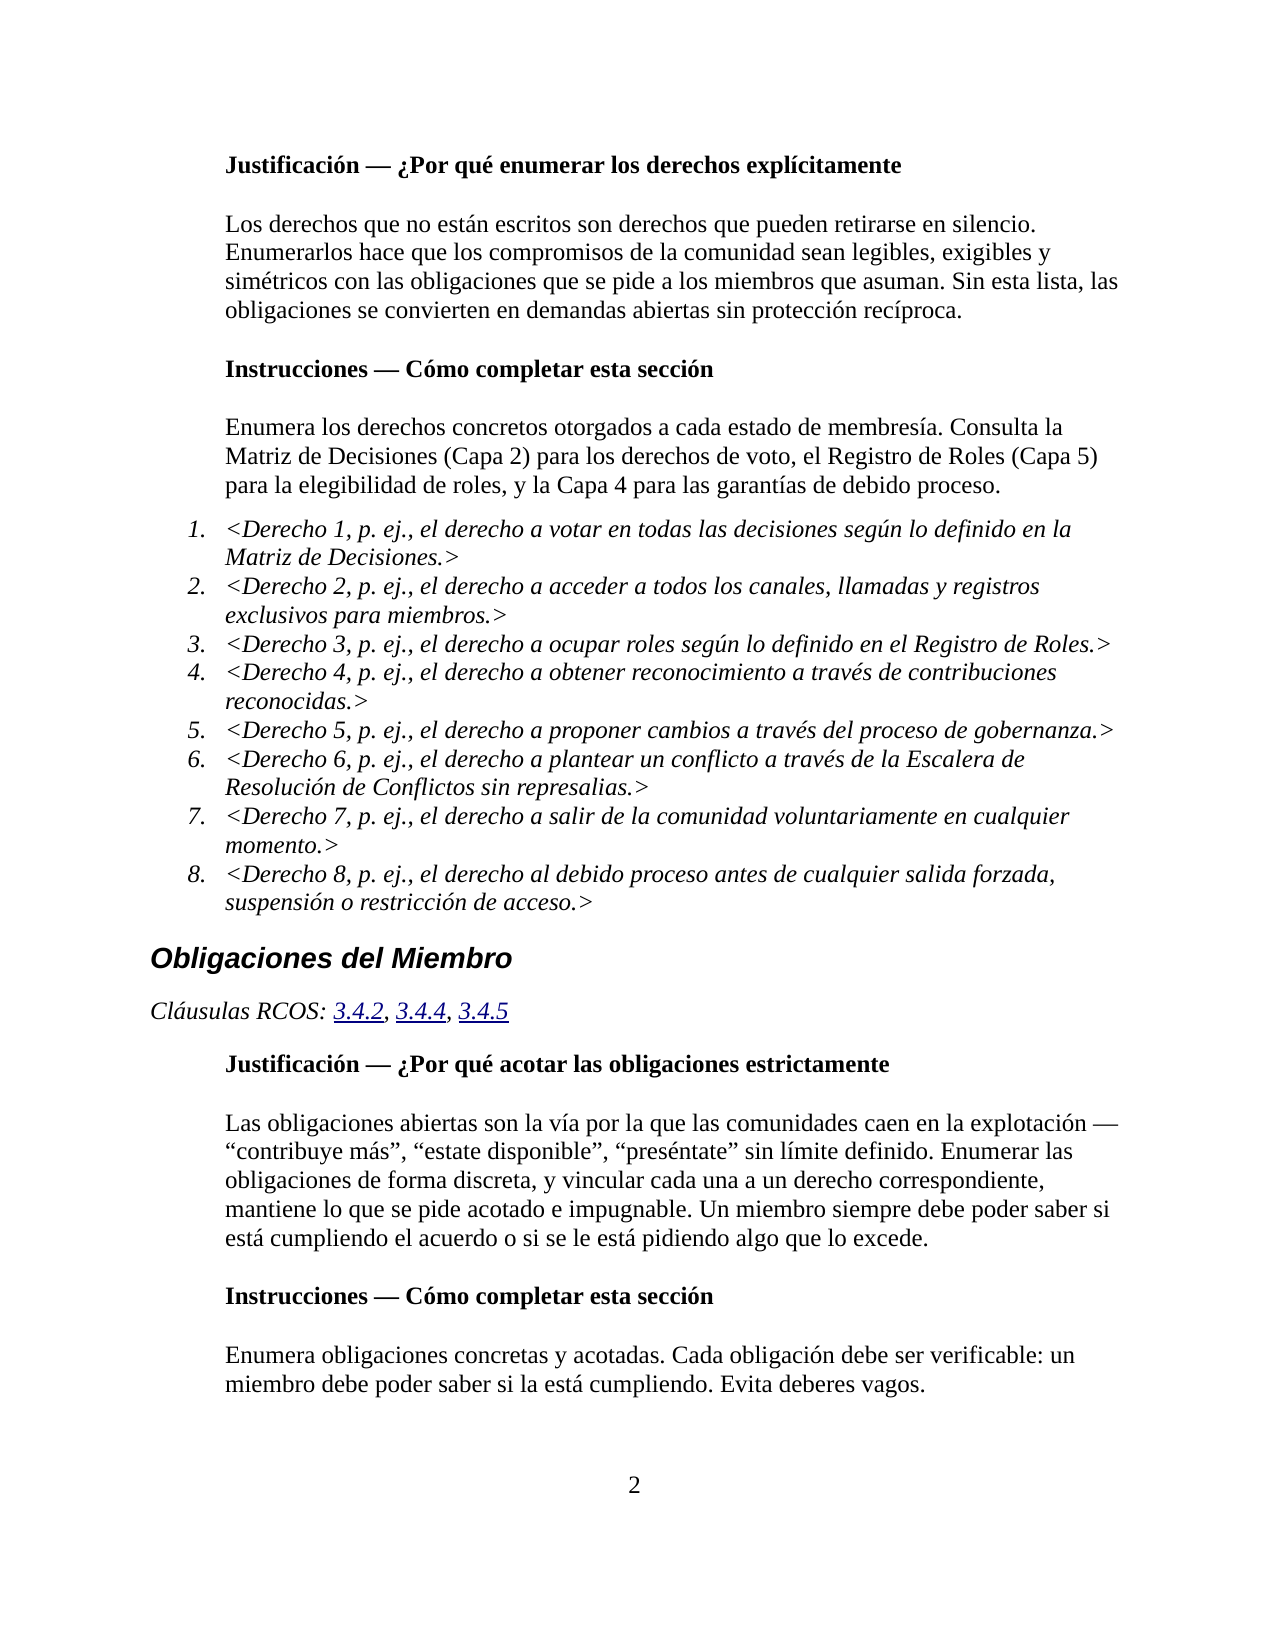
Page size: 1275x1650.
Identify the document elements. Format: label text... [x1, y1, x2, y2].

list <Derecho 6, p. ej., el derecho a plantear un conflicto a través de la Escalera de Resolución de Conflictos sin represalias.> [187, 744, 1125, 801]
text Instrucciones — Cómo completar esta sección [225, 354, 1125, 382]
list <Derecho 4, p. ej., el derecho a obtener reconocimiento a través de contribuciones reconocidas.> [187, 657, 1125, 715]
text Instrucciones — Cómo completar esta sección [225, 1281, 1125, 1310]
text Las obligaciones abiertas son la vía por la que las comunidades caen en la explotación — “contribuye más”, “estate disponible”, “preséntate” sin límite definido. Enumerar las obligaciones de forma discreta, y vincular cada una a un derecho correspondiente, mantiene lo que se pide acotado e impugnable. Un miembro siempre debe poder saber si está cumpliendo el acuerdo o si se le está pidiendo algo que lo excede. [225, 1108, 1125, 1251]
list <Derecho 3, p. ej., el derecho a ocupar roles según lo definido en el Registro de Roles.> [187, 629, 1125, 657]
text Justificación — ¿Por qué enumerar los derechos explícitamente [225, 150, 1125, 179]
list <Derecho 1, p. ej., el derecho a votar en todas las decisiones según lo definido en la Matriz de Decisiones.> [187, 514, 1125, 571]
text Cláusulas RCOS: 3.4.2, 3.4.4, 3.4.5 [150, 996, 1125, 1025]
list <Derecho 5, p. ej., el derecho a proponer cambios a través del proceso de gobernanza.> [187, 715, 1125, 744]
text Los derechos que no están escritos son derechos que pueden retirarse en silencio. Enumerarlos hace que los compromisos de la comunidad sean legibles, exigibles y simétricos con las obligaciones que se pide a los miembros que asuman. Sin esta lista, las obligaciones se convierten en demandas abiertas sin protección recíproca. [225, 209, 1125, 324]
subtitle Obligaciones del Miembro [150, 941, 1125, 975]
list <Derecho 7, p. ej., el derecho a salir de la comunidad voluntariamente en cualquier momento.> [187, 801, 1125, 859]
text Justificación — ¿Por qué acotar las obligaciones estrictamente [225, 1049, 1125, 1078]
text Enumera los derechos concretos otorgados a cada estado de membresía. Consulta la Matriz de Decisiones (Capa 2) para los derechos de voto, el Registro de Roles (Capa 5) para la elegibilidad de roles, y la Capa 4 para las garantías de debido proceso. [225, 412, 1125, 499]
list <Derecho 2, p. ej., el derecho a acceder a todos los canales, llamadas y registros exclusivos para miembros.> [187, 571, 1125, 629]
text Enumera obligaciones concretas y acotadas. Cada obligación debe ser verificable: un miembro debe poder saber si la está cumpliendo. Evita deberes vagos. [225, 1340, 1125, 1398]
list <Derecho 8, p. ej., el derecho al debido proceso antes de cualquier salida forzada, suspensión o restricción de acceso.> [187, 859, 1125, 916]
